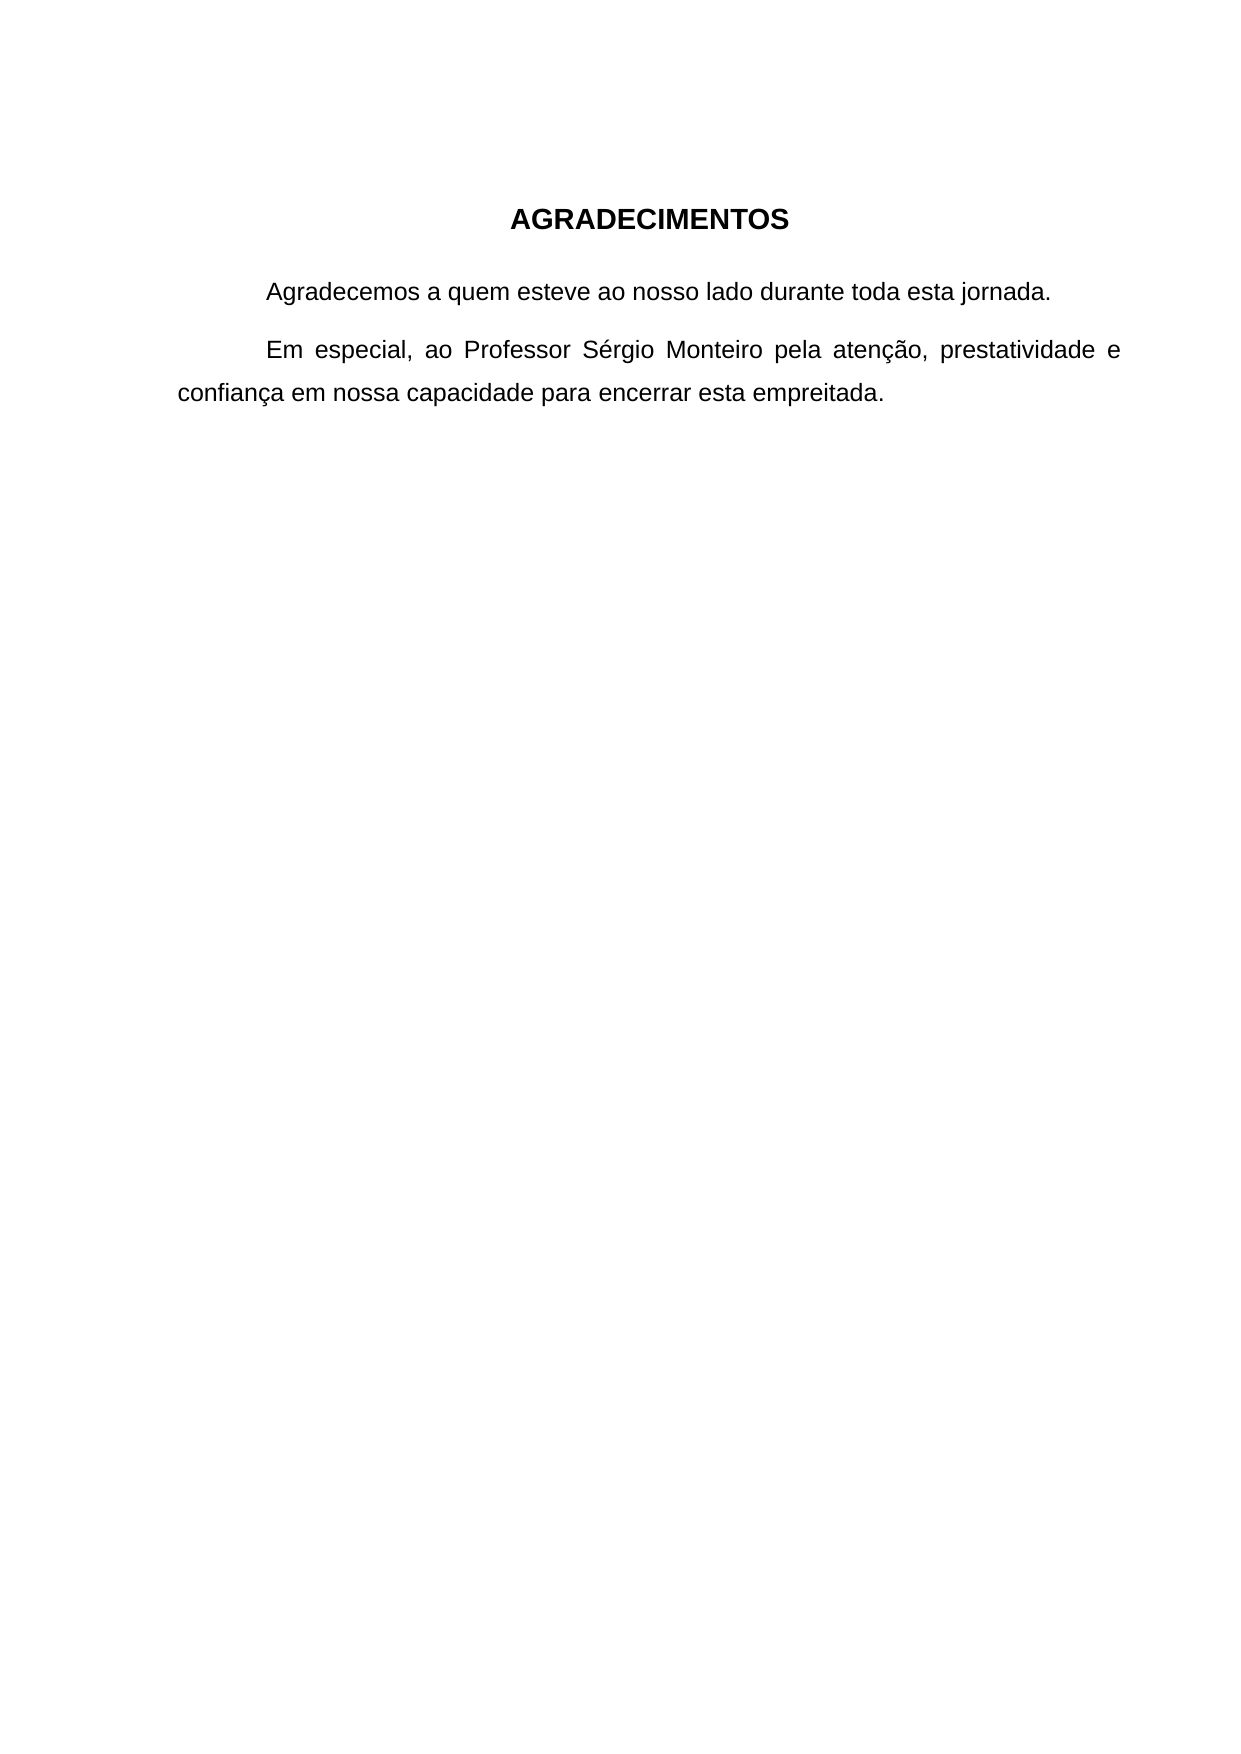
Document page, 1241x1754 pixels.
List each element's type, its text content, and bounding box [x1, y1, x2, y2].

text Agradecemos a quem esteve ao nosso lado durante toda esta jornada. [177, 277, 1122, 306]
text Em especial, ao Professor Sérgio Monteiro pela atenção, prestatividade e confiança em nossa capacidade para encerrar esta empreitada. [177, 335, 1122, 407]
text AGRADECIMENTOS [177, 202, 1122, 236]
